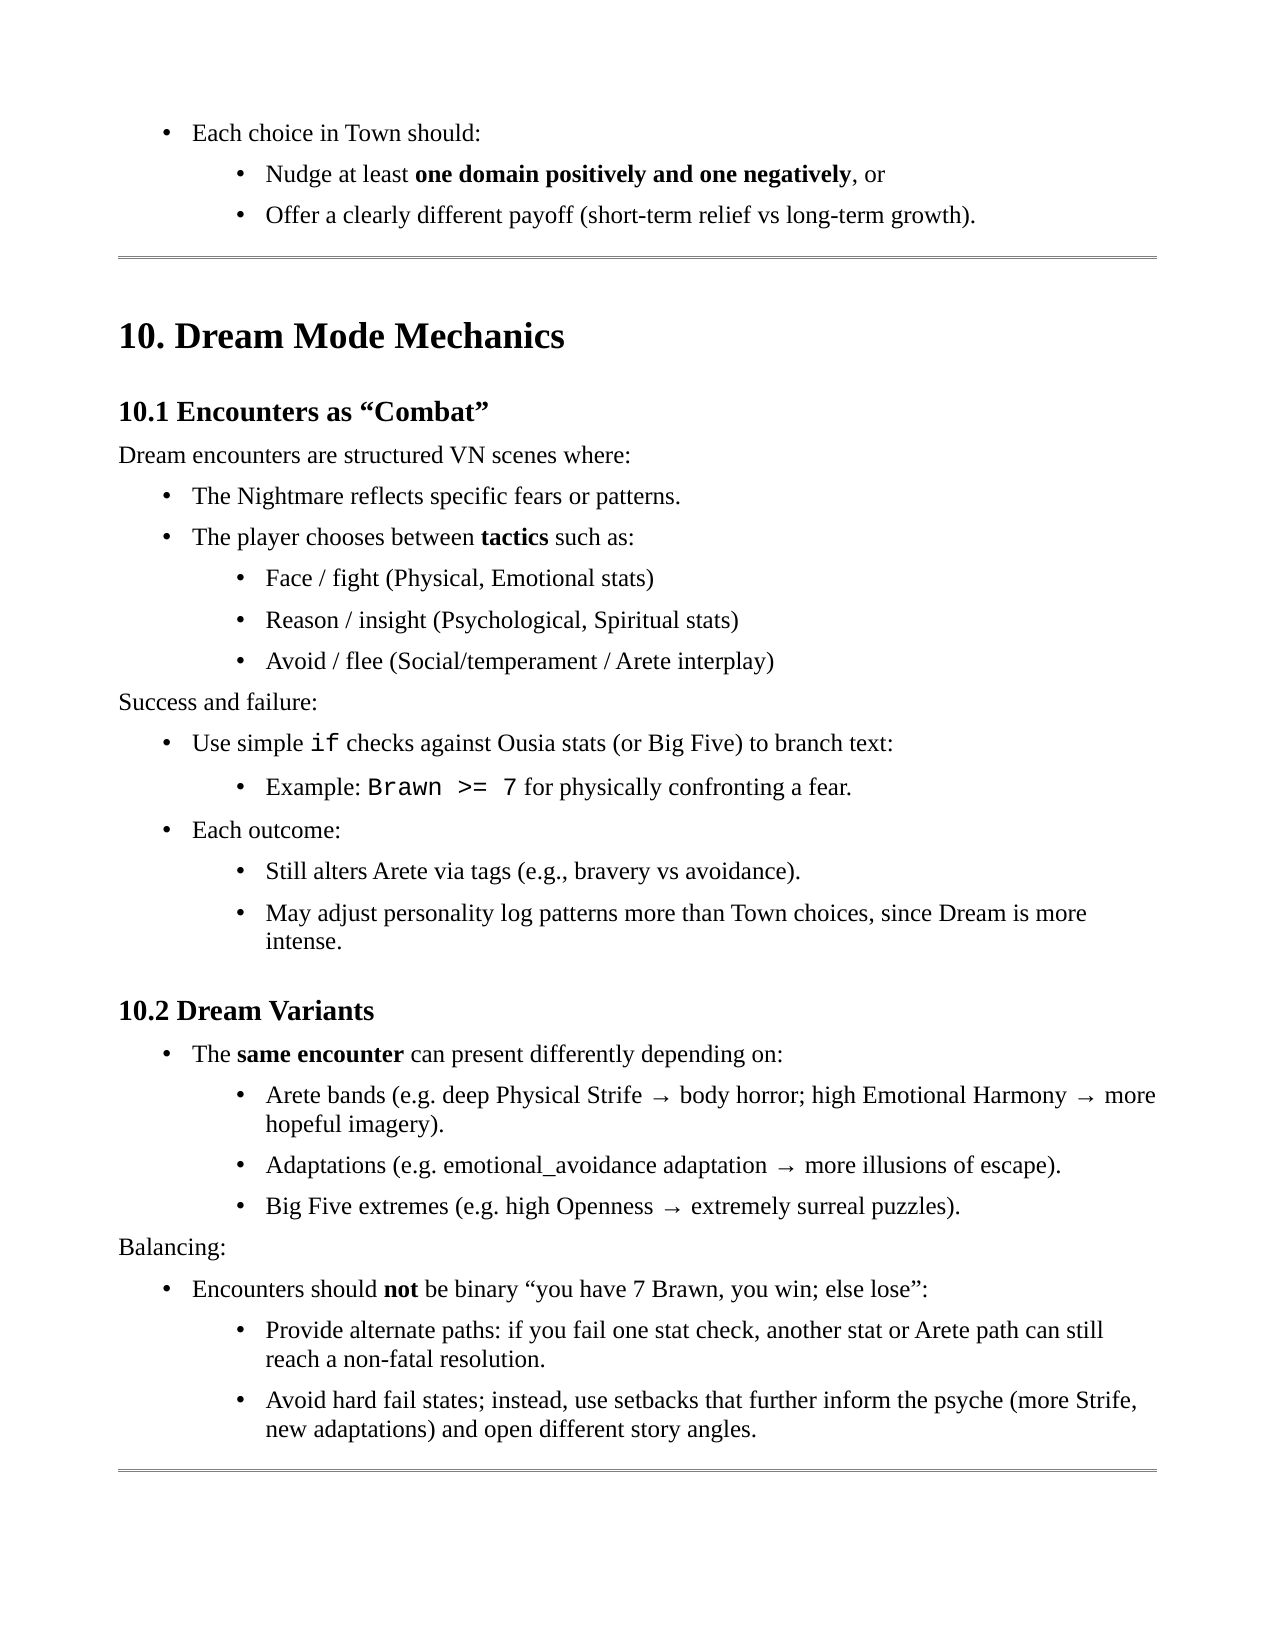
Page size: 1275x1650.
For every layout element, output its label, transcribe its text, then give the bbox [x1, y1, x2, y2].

list Big Five extremes (e.g. high Openness → extremely surreal puzzles). [236, 1191, 1157, 1220]
list Example: Brawn >= 7 for physically confronting a fear. [236, 772, 1157, 803]
list Nudge at least one domain positively and one negatively, or [236, 159, 1157, 188]
list Face / fight (Physical, Emotional stats) [236, 563, 1157, 592]
text Success and failure: [118, 687, 1157, 716]
list The same encounter can present differently depending on: [162, 1039, 1157, 1067]
list Use simple if checks against Ousia stats (or Big Five) to branch text: [162, 728, 1157, 759]
list Provide alternate paths: if you fail one stat check, another stat or Arete path can still reach a non-fatal resolution. [236, 1315, 1157, 1372]
list May adjust personality log patterns more than Town choices, since Dream is more intense. [236, 898, 1157, 955]
list Reason / insight (Psychological, Spiritual stats) [236, 605, 1157, 633]
list Adaptations (e.g. emotional_avoidance adaptation → more illusions of escape). [236, 1150, 1157, 1179]
list The Nightmare reflects specific fears or patterns. [162, 481, 1157, 510]
list Still alters Arete via tags (e.g., bravery vs avoidance). [236, 856, 1157, 885]
text Balancing: [118, 1232, 1157, 1261]
list The player chooses between tactics such as: [162, 522, 1157, 551]
list Avoid / flee (Social/temperament / Arete interplay) [236, 646, 1157, 675]
list Arete bands (e.g. deep Physical Strife → body horror; high Emotional Harmony → more hopeful imagery). [236, 1080, 1157, 1137]
text Dream encounters are structured VN scenes where: [118, 440, 1157, 468]
subtitle 10.2 Dream Variants [118, 993, 1157, 1026]
list Each choice in Town should: [162, 118, 1157, 147]
list Encounters should not be binary “you have 7 Brawn, you win; else lose”: [162, 1274, 1157, 1302]
subtitle 10. Dream Mode Mechanics [118, 313, 1157, 356]
list Avoid hard fail states; instead, use setbacks that further inform the psyche (more Strife, new adaptations) and open different story angles. [236, 1385, 1157, 1442]
subtitle 10.1 Encounters as “Combat” [118, 394, 1157, 427]
list Each outcome: [162, 815, 1157, 844]
list Offer a clearly different payoff (short-term relief vs long-term growth). [236, 201, 1157, 229]
